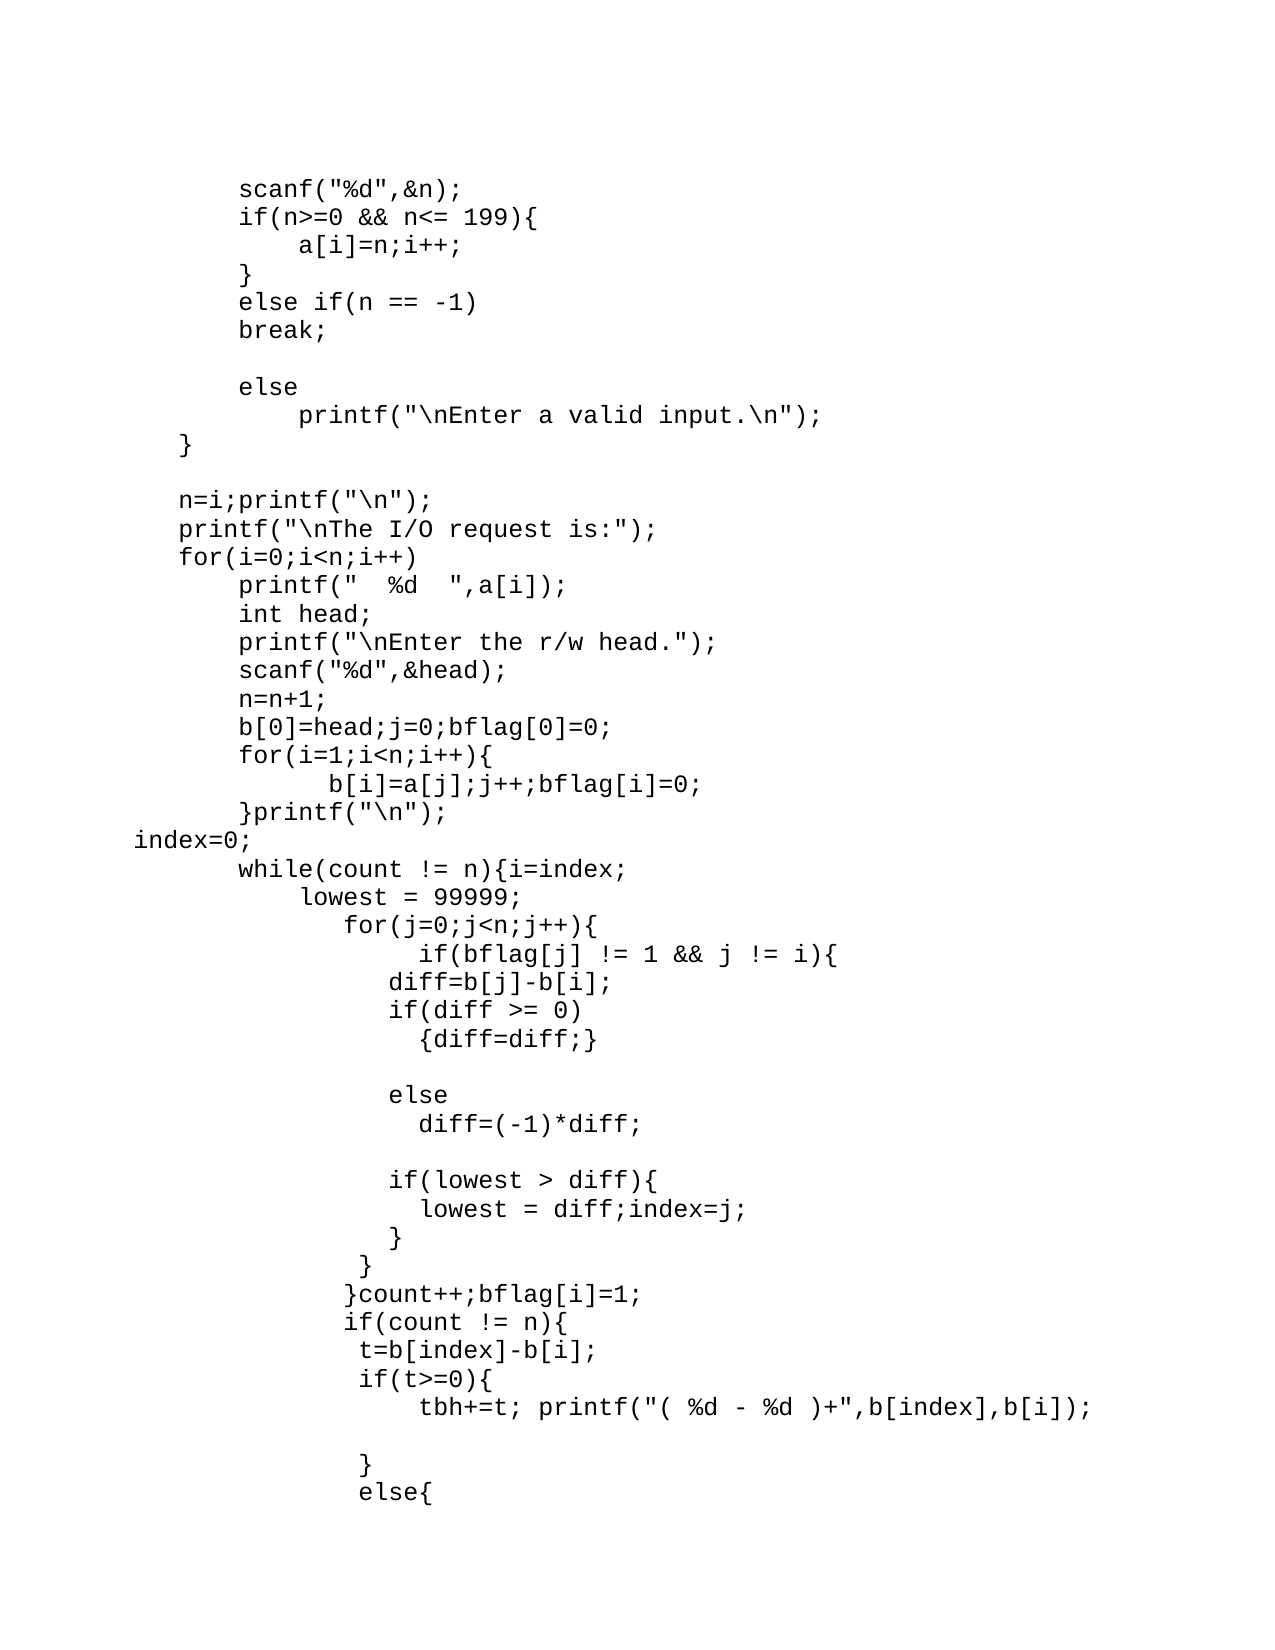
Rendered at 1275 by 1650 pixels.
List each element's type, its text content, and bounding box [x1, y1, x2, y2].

text }printf("\n"); [118, 800, 1157, 828]
text b[i]=a[j];j++;bflag[i]=0; [118, 771, 1157, 800]
text index=0; [118, 828, 1157, 856]
text while(count != n){i=index; [118, 856, 1157, 885]
text for(i=1;i<n;i++){ [118, 743, 1157, 771]
text printf(" %d ",a[i]); [118, 573, 1157, 601]
text if(bflag[j] != 1 && j != i){ [118, 941, 1157, 970]
text a[i]=n;i++; [118, 233, 1157, 261]
text if(diff >= 0) [118, 998, 1157, 1026]
text } [118, 261, 1157, 290]
text lowest = diff;index=j; [118, 1196, 1157, 1225]
text if(n>=0 && n<= 199){ [118, 205, 1157, 233]
text for(i=0;i<n;i++) [118, 545, 1157, 573]
text n=n+1; [118, 686, 1157, 715]
text else [118, 375, 1157, 403]
text t=b[index]-b[i]; [118, 1338, 1157, 1366]
text printf("\nEnter the r/w head."); [118, 630, 1157, 658]
text scanf("%d",&n); [118, 176, 1157, 205]
text if(t>=0){ [118, 1366, 1157, 1395]
text if(lowest > diff){ [118, 1168, 1157, 1196]
text diff=b[j]-b[i]; [118, 970, 1157, 998]
text break; [118, 318, 1157, 346]
text diff=(-1)*diff; [118, 1111, 1157, 1140]
text if(count != n){ [118, 1310, 1157, 1338]
text } [118, 1225, 1157, 1253]
text n=i;printf("\n"); [118, 488, 1157, 516]
text b[0]=head;j=0;bflag[0]=0; [118, 715, 1157, 743]
text {diff=diff;} [118, 1026, 1157, 1055]
text else if(n == -1) [118, 290, 1157, 318]
text printf("\nThe I/O request is:"); [118, 516, 1157, 545]
text int head; [118, 601, 1157, 630]
text } [118, 431, 1157, 460]
text for(j=0;j<n;j++){ [118, 913, 1157, 941]
text scanf("%d",&head); [118, 658, 1157, 686]
text printf("\nEnter a valid input.\n"); [118, 403, 1157, 431]
text } [118, 1253, 1157, 1281]
text } [118, 1451, 1157, 1480]
text }count++;bflag[i]=1; [118, 1281, 1157, 1310]
text tbh+=t; printf("( %d - %d )+",b[index],b[i]); [118, 1395, 1157, 1423]
text lowest = 99999; [118, 885, 1157, 913]
text else{ [118, 1480, 1157, 1508]
text else [118, 1083, 1157, 1111]
